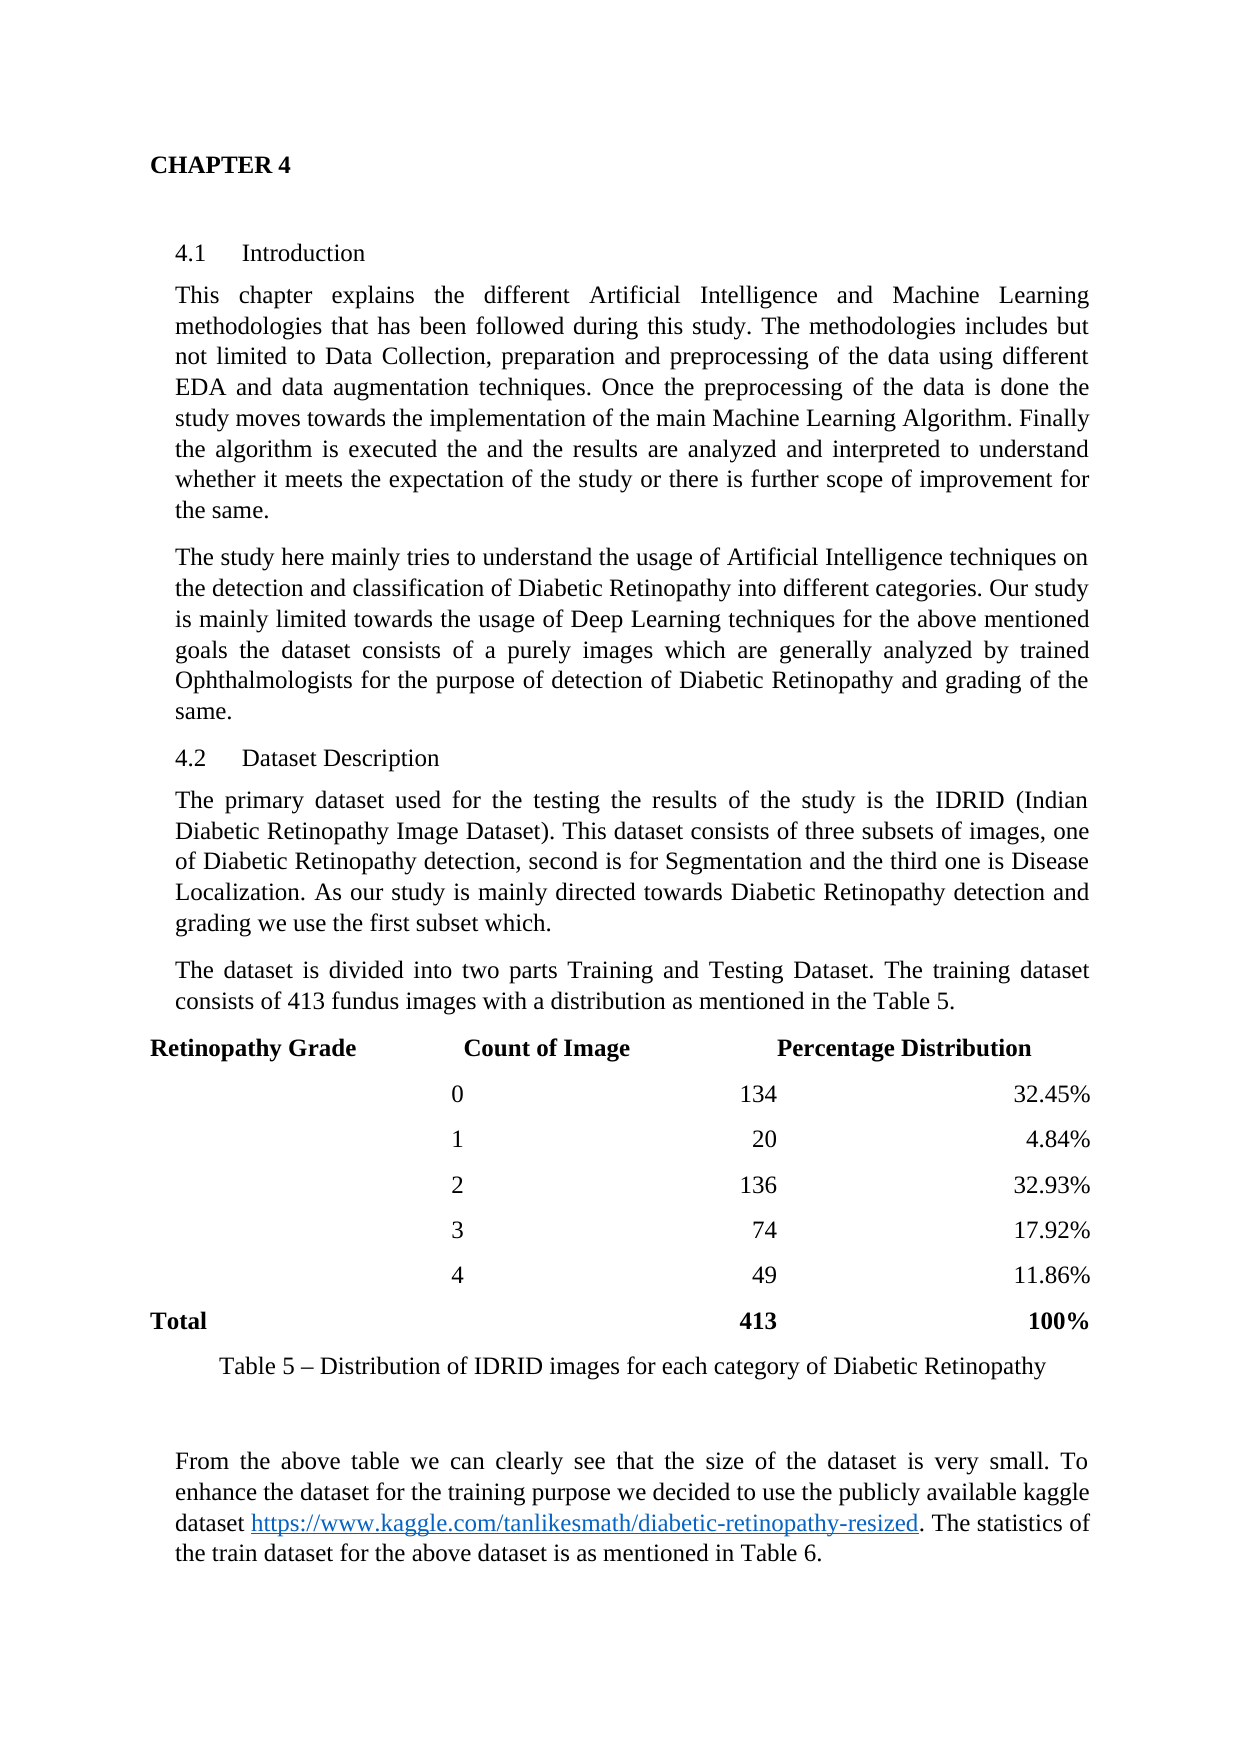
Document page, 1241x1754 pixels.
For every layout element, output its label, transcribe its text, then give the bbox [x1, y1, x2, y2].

text The primary dataset used for the testing the results of the study is the IDRID (Indian Diabetic Retinopathy Image Dataset). This dataset consists of three subsets of images, one of Diabetic Retinopathy detection, second is for Segmentation and the third one is Disease Localization. As our study is mainly directed towards Diabetic Retinopathy detection and grading we use the first subset which. [175, 785, 1090, 937]
table_cell 2 [150, 1170, 463, 1215]
table_cell 4.84% [777, 1124, 1090, 1170]
table_header Percentage Distribution [777, 1034, 1090, 1079]
text The dataset is divided into two parts Training and Testing Dataset. The training dataset consists of 413 fundus images with a distribution as mentioned in the Table 5. [175, 955, 1090, 1015]
table_cell 0 [150, 1079, 463, 1124]
table_cell 20 [463, 1124, 777, 1170]
table_cell 11.86% [777, 1261, 1090, 1306]
table_cell 134 [463, 1079, 777, 1124]
text From the above table we can clearly see that the size of the dataset is very small. To enhance the dataset for the training purpose we decided to use the publicly available kaggle dataset https://www.kaggle.com/tanlikesmath/diabetic-retinopathy-resized. The statistics of the train dataset for the above dataset is as mentioned in Table 6. [175, 1446, 1090, 1567]
table_header Retinopathy Grade [150, 1034, 463, 1079]
table_cell 49 [463, 1261, 777, 1306]
text 4.1 Introduction [175, 238, 1090, 268]
table_cell 32.93% [777, 1170, 1090, 1215]
table_cell 413 [463, 1306, 777, 1351]
table_cell Total [150, 1306, 463, 1351]
table_cell 17.92% [777, 1215, 1090, 1261]
text Table 5 – Distribution of IDRID images for each category of Diabetic Retinopathy [175, 1351, 1090, 1380]
table_cell 3 [150, 1215, 463, 1261]
table_cell 74 [463, 1215, 777, 1261]
table_cell 32.45% [777, 1079, 1090, 1124]
table_cell 1 [150, 1124, 463, 1170]
text CHAPTER 4 [150, 150, 1090, 179]
text This chapter explains the different Artificial Intelligence and Machine Learning methodologies that has been followed during this study. The methodologies includes but not limited to Data Collection, preparation and preprocessing of the data using different EDA and data augmentation techniques. Once the preprocessing of the data is done the study moves towards the implementation of the main Machine Learning Algorithm. Finally the algorithm is executed the and the results are analyzed and interpreted to understand whether it meets the expectation of the study or there is further scope of improvement for the same. [175, 280, 1090, 524]
table_cell 136 [463, 1170, 777, 1215]
table_cell 100% [777, 1306, 1090, 1351]
text The study here mainly tries to understand the usage of Artificial Intelligence techniques on the detection and classification of Diabetic Retinopathy into different categories. Our study is mainly limited towards the usage of Deep Learning techniques for the above mentioned goals the dataset consists of a purely images which are generally analyzed by trained Ophthalmologists for the purpose of detection of Diabetic Retinopathy and grading of the same. [175, 542, 1090, 725]
table_cell 4 [150, 1261, 463, 1306]
table_header Count of Image [463, 1034, 777, 1079]
text 4.2 Dataset Description [175, 743, 1090, 773]
